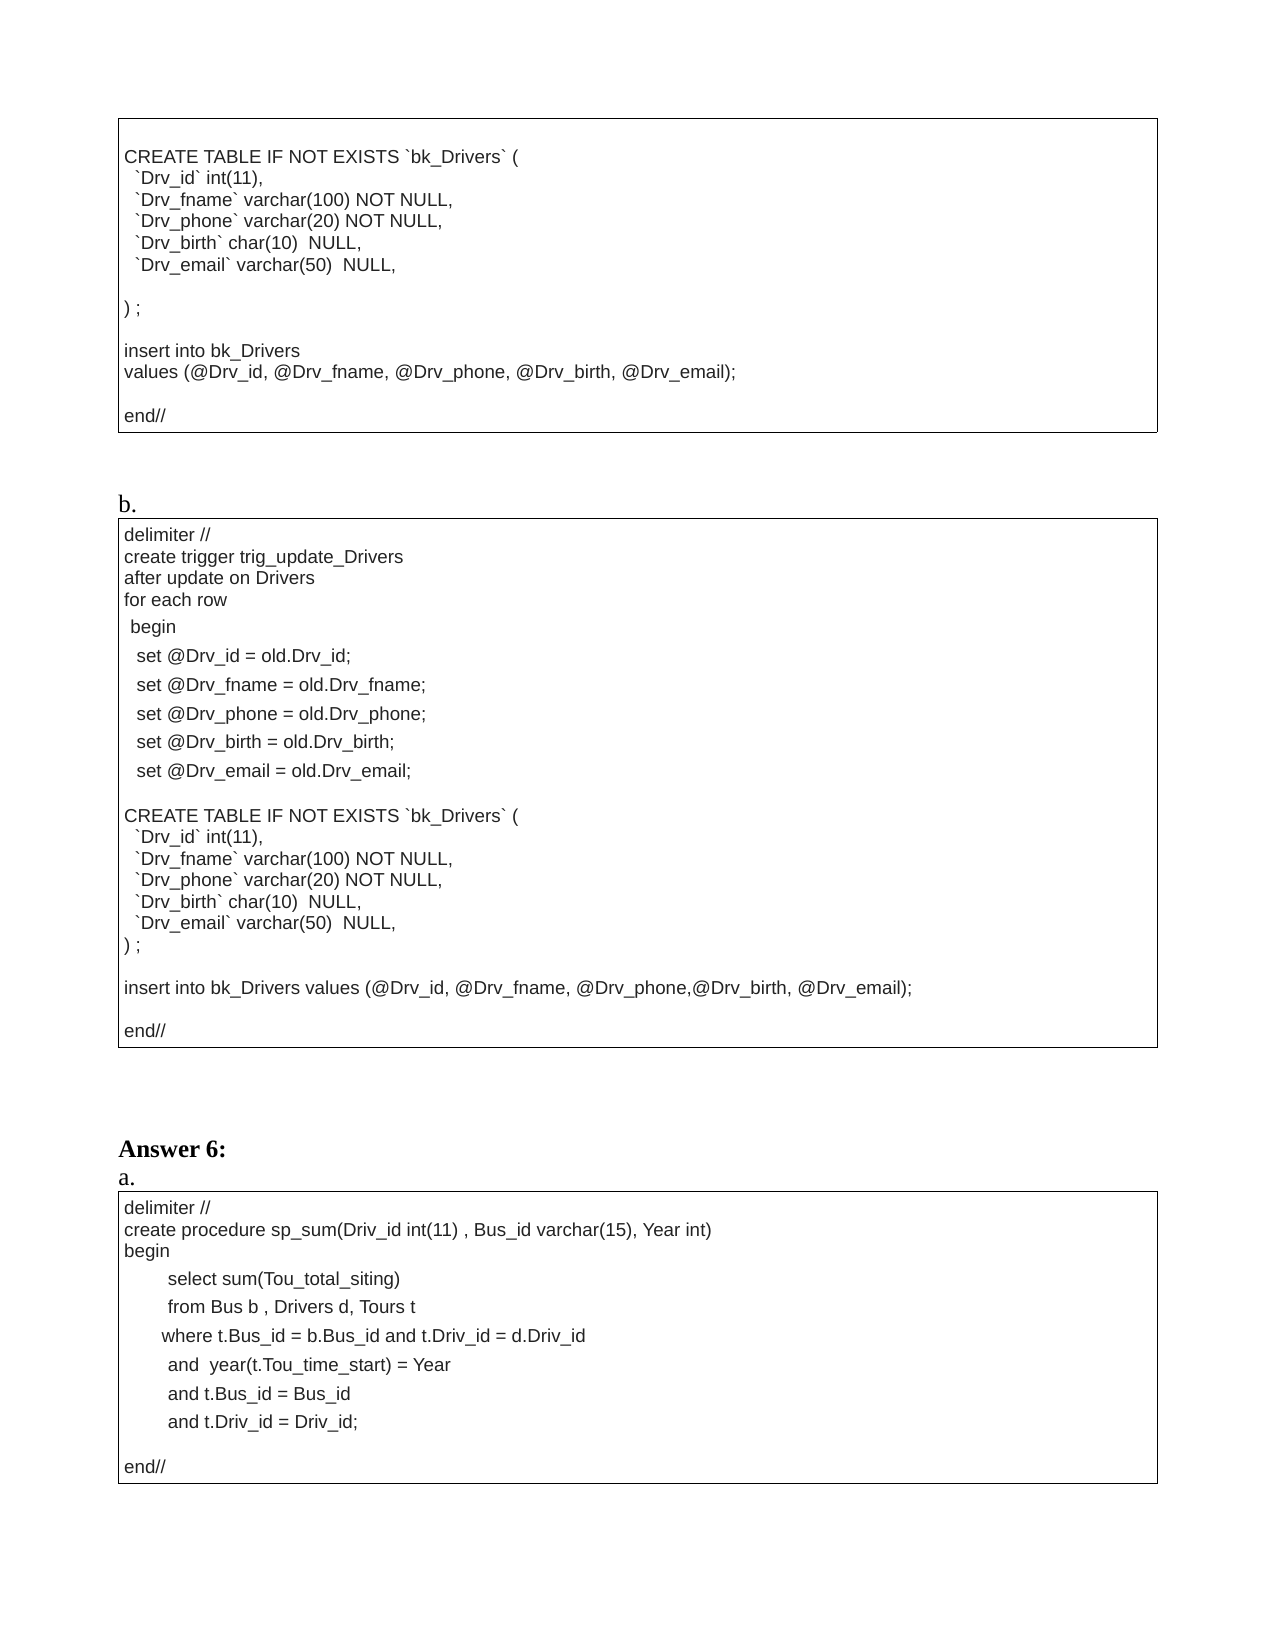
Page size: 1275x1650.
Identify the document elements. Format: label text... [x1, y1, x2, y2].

table_header delimiter // create procedure sp_sum(Driv_id int(11) , Bus_id varchar(15), Year int) begin select sum(Tou_total_siting) from Bus b , Drivers d, Tours t where t.Bus_id = b.Bus_id and t.Driv_id = d.Driv_id and year(t.Tou_time_start) = Year and t.Bus_id = Bus_id and t.Driv_id = Driv_id; end// [119, 1192, 1157, 1483]
text Answer 6: [118, 1134, 1157, 1162]
table_header CREATE TABLE IF NOT EXISTS `bk_Drivers` ( `Drv_id` int(11), `Drv_fname` varchar(100) NOT NULL, `Drv_phone` varchar(20) NOT NULL, `Drv_birth` char(10) NULL, `Drv_email` varchar(50) NULL, ) ; insert into bk_Drivers values (@Drv_id, @Drv_fname, @Drv_phone, @Drv_birth, @Drv_email); end// [119, 119, 1157, 432]
text a. [118, 1162, 1157, 1191]
text b. [118, 489, 1157, 518]
table_header delimiter // create trigger trig_update_Drivers after update on Drivers for each row begin set @Drv_id = old.Drv_id; set @Drv_fname = old.Drv_fname; set @Drv_phone = old.Drv_phone; set @Drv_birth = old.Drv_birth; set @Drv_email = old.Drv_email; CREATE TABLE IF NOT EXISTS `bk_Drivers` ( `Drv_id` int(11), `Drv_fname` varchar(100) NOT NULL, `Drv_phone` varchar(20) NOT NULL, `Drv_birth` char(10) NULL, `Drv_email` varchar(50) NULL, ) ; insert into bk_Drivers values (@Drv_id, @Drv_fname, @Drv_phone,@Drv_birth, @Drv_email); end// [119, 519, 1157, 1047]
